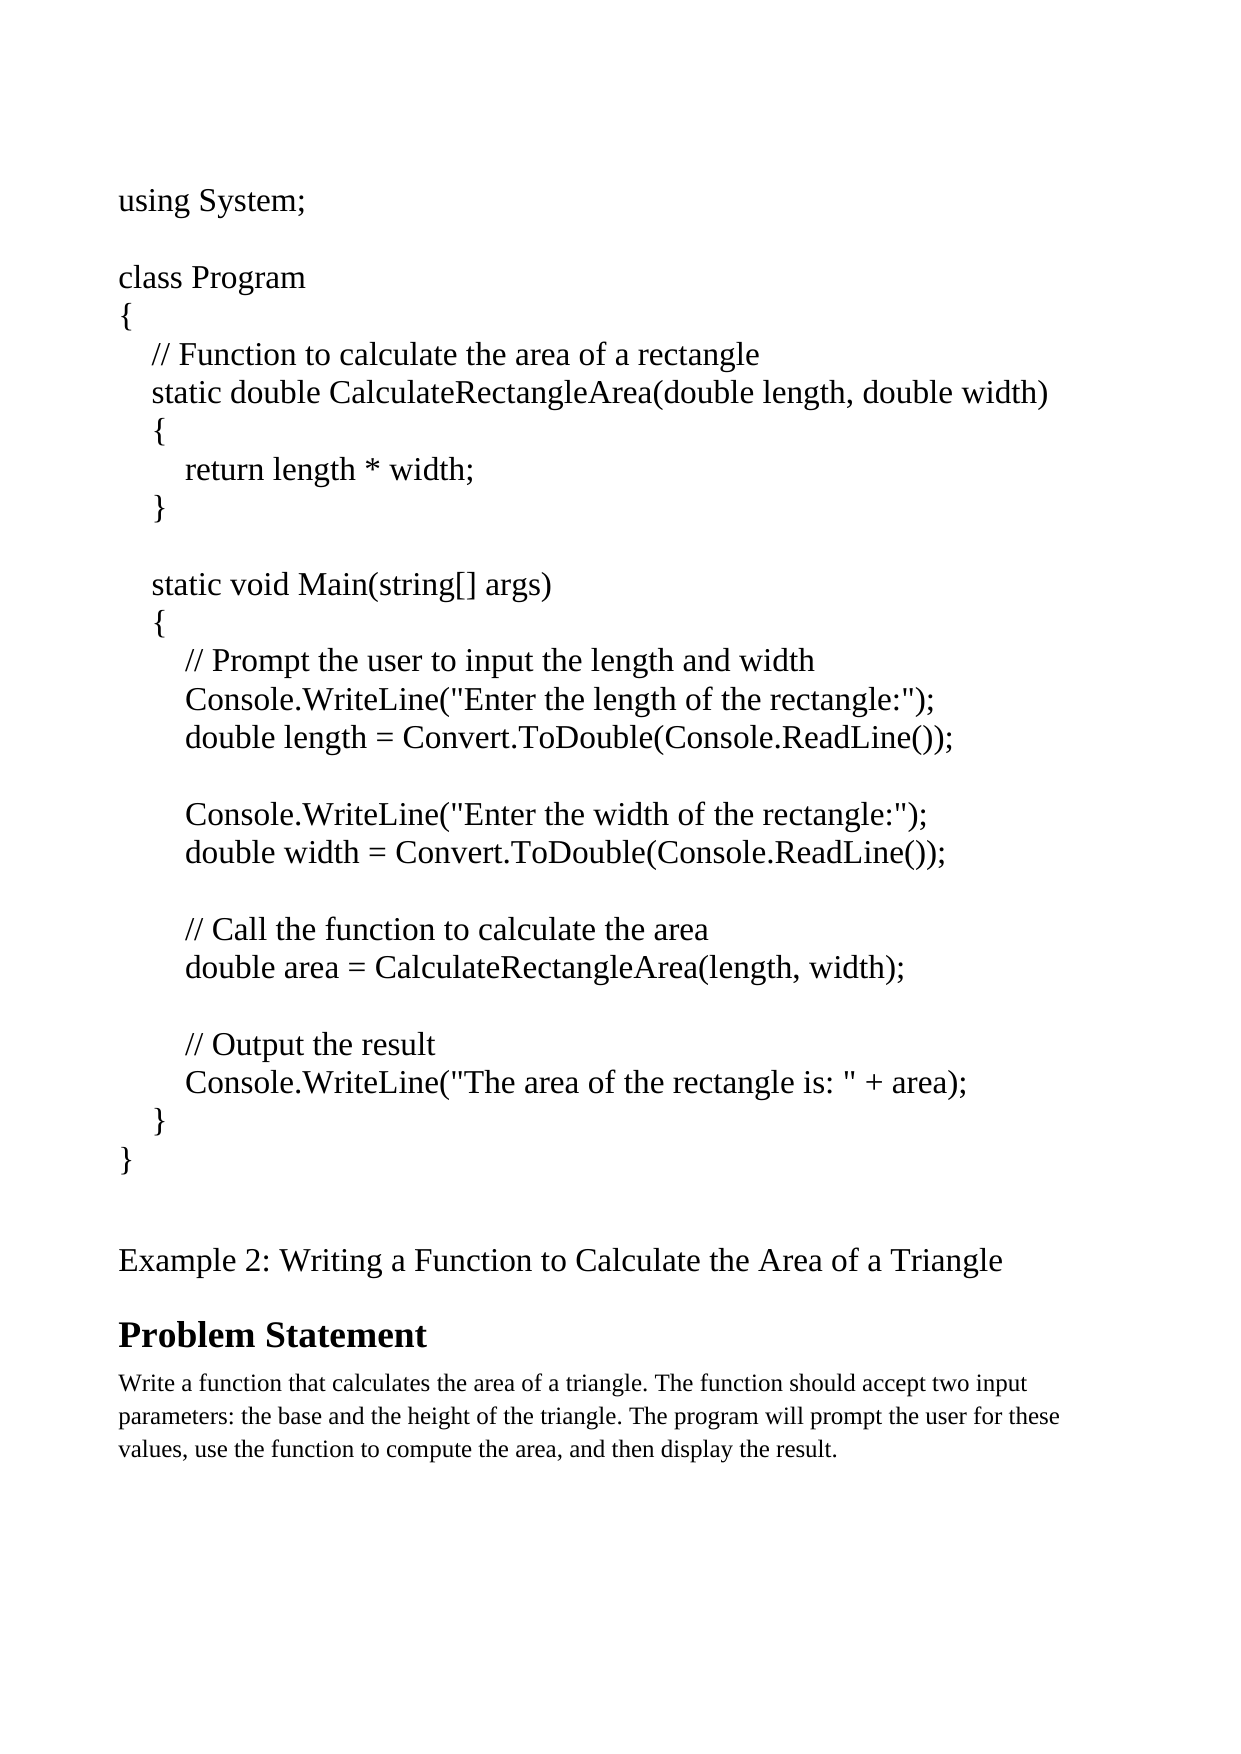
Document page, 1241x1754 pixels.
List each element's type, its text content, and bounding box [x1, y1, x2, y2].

text } [118, 487, 1122, 526]
subtitle Example 2: Writing a Function to Calculate the Area of a Triangle [118, 1241, 1122, 1279]
text return length * width; [118, 449, 1122, 487]
text } [118, 1101, 1122, 1139]
text using System; [118, 181, 1122, 219]
text double length = Convert.ToDouble(Console.ReadLine()); [118, 717, 1122, 756]
text { [118, 296, 1122, 334]
text Console.WriteLine("Enter the length of the rectangle:"); [118, 679, 1122, 717]
text class Program [118, 257, 1122, 296]
text double width = Convert.ToDouble(Console.ReadLine()); [118, 832, 1122, 871]
subtitle Problem Statement [118, 1312, 1122, 1355]
text Console.WriteLine("The area of the rectangle is: " + area); [118, 1062, 1122, 1101]
text double area = CalculateRectangleArea(length, width); [118, 947, 1122, 986]
text { [118, 602, 1122, 641]
text Write a function that calculates the area of a triangle. The function should accept two input parameters: the base and the height of the triangle. The program will prompt the user for these values, use the function to compute the area, and then display the result. [118, 1368, 1122, 1463]
text static void Main(string[] args) [118, 564, 1122, 602]
text static double CalculateRectangleArea(double length, double width) [118, 372, 1122, 411]
text { [118, 411, 1122, 449]
text // Prompt the user to input the length and width [118, 641, 1122, 679]
text // Function to calculate the area of a rectangle [118, 334, 1122, 372]
text Console.WriteLine("Enter the width of the rectangle:"); [118, 794, 1122, 832]
text // Output the result [118, 1024, 1122, 1062]
text // Call the function to calculate the area [118, 909, 1122, 947]
text } [118, 1139, 1122, 1177]
